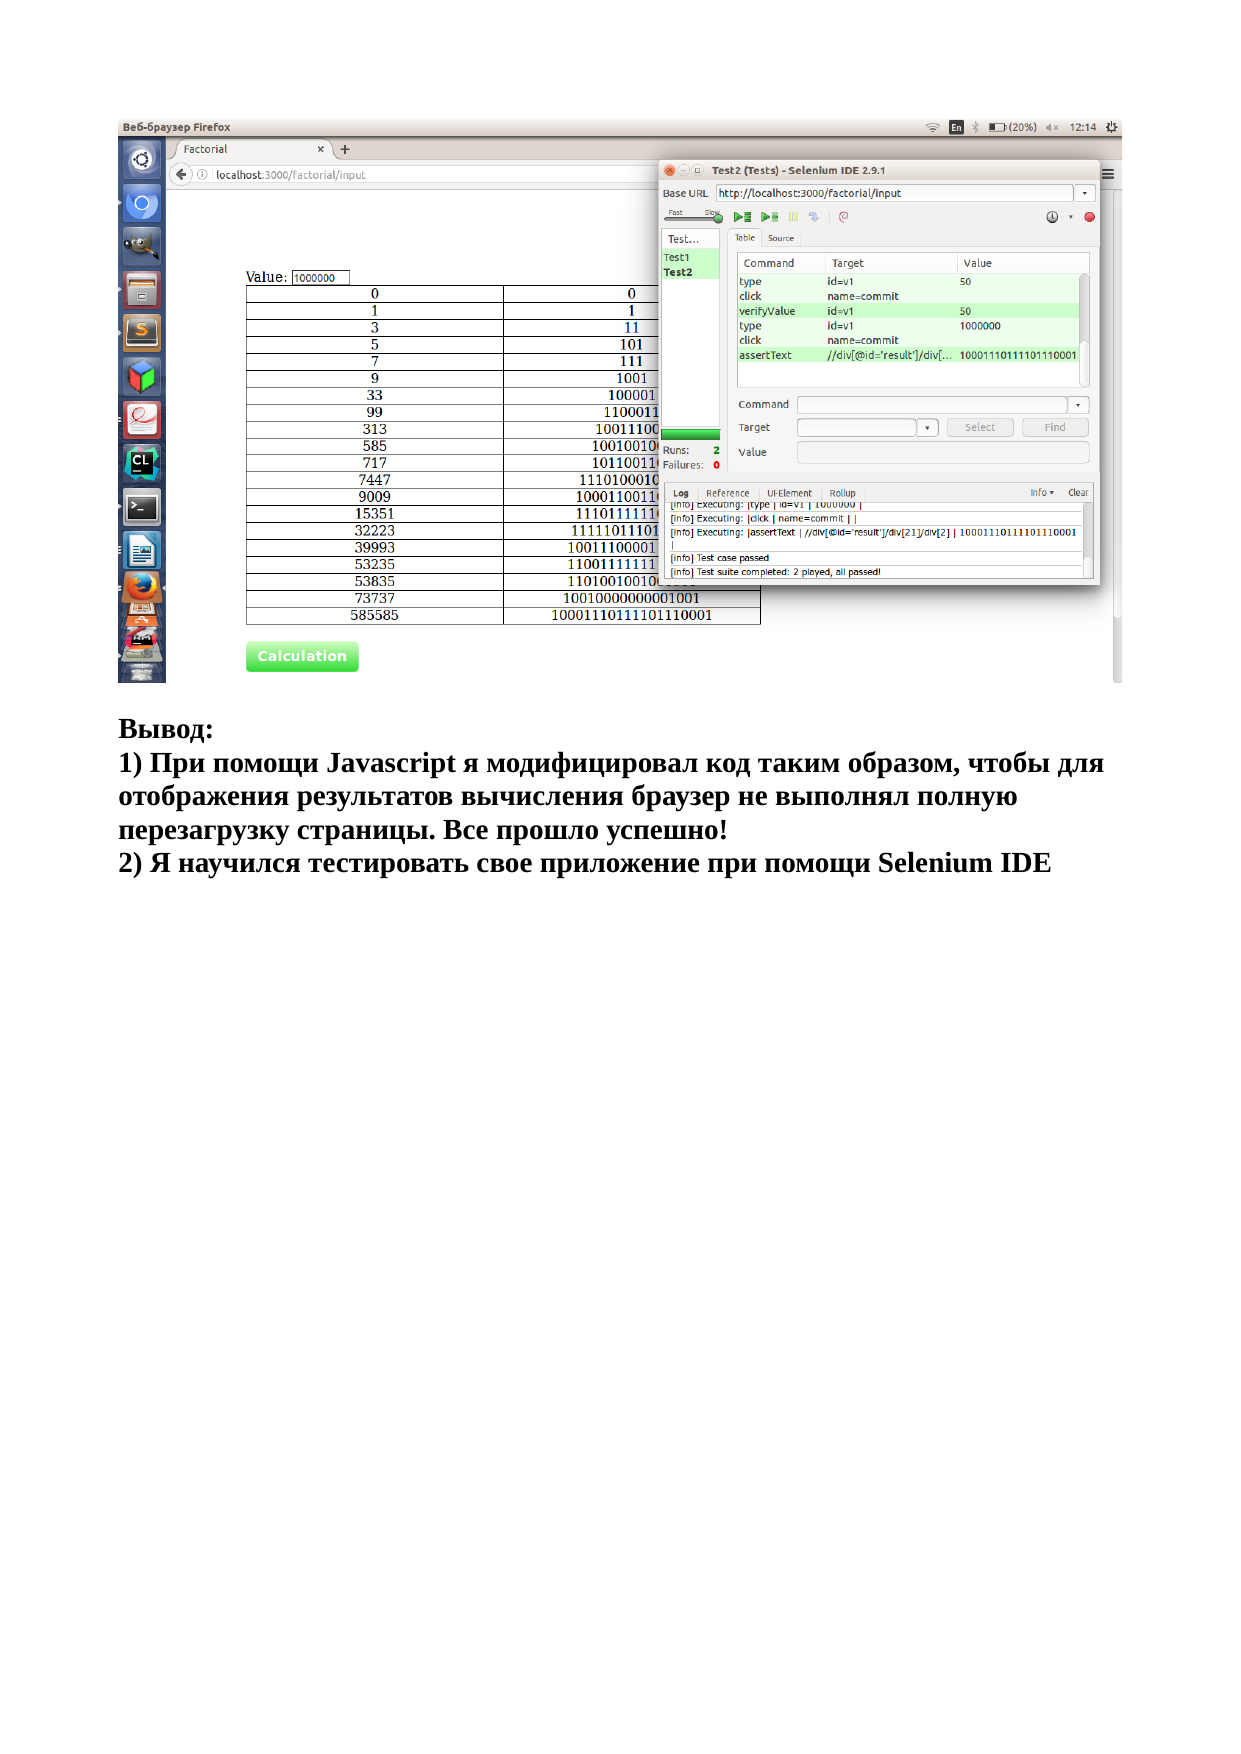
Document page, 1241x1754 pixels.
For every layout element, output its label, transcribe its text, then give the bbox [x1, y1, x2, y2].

text 1) При помощи Javascript я модифицировал код таким образом, чтобы для отображения результатов вычисления браузер не выполнял полную перезагрузку страницы. Все прошло успешно! [118, 745, 1122, 845]
text Вывод: [118, 711, 1122, 745]
text 2) Я научился тестировать свое приложение при помощи Selenium IDE [118, 845, 1122, 879]
